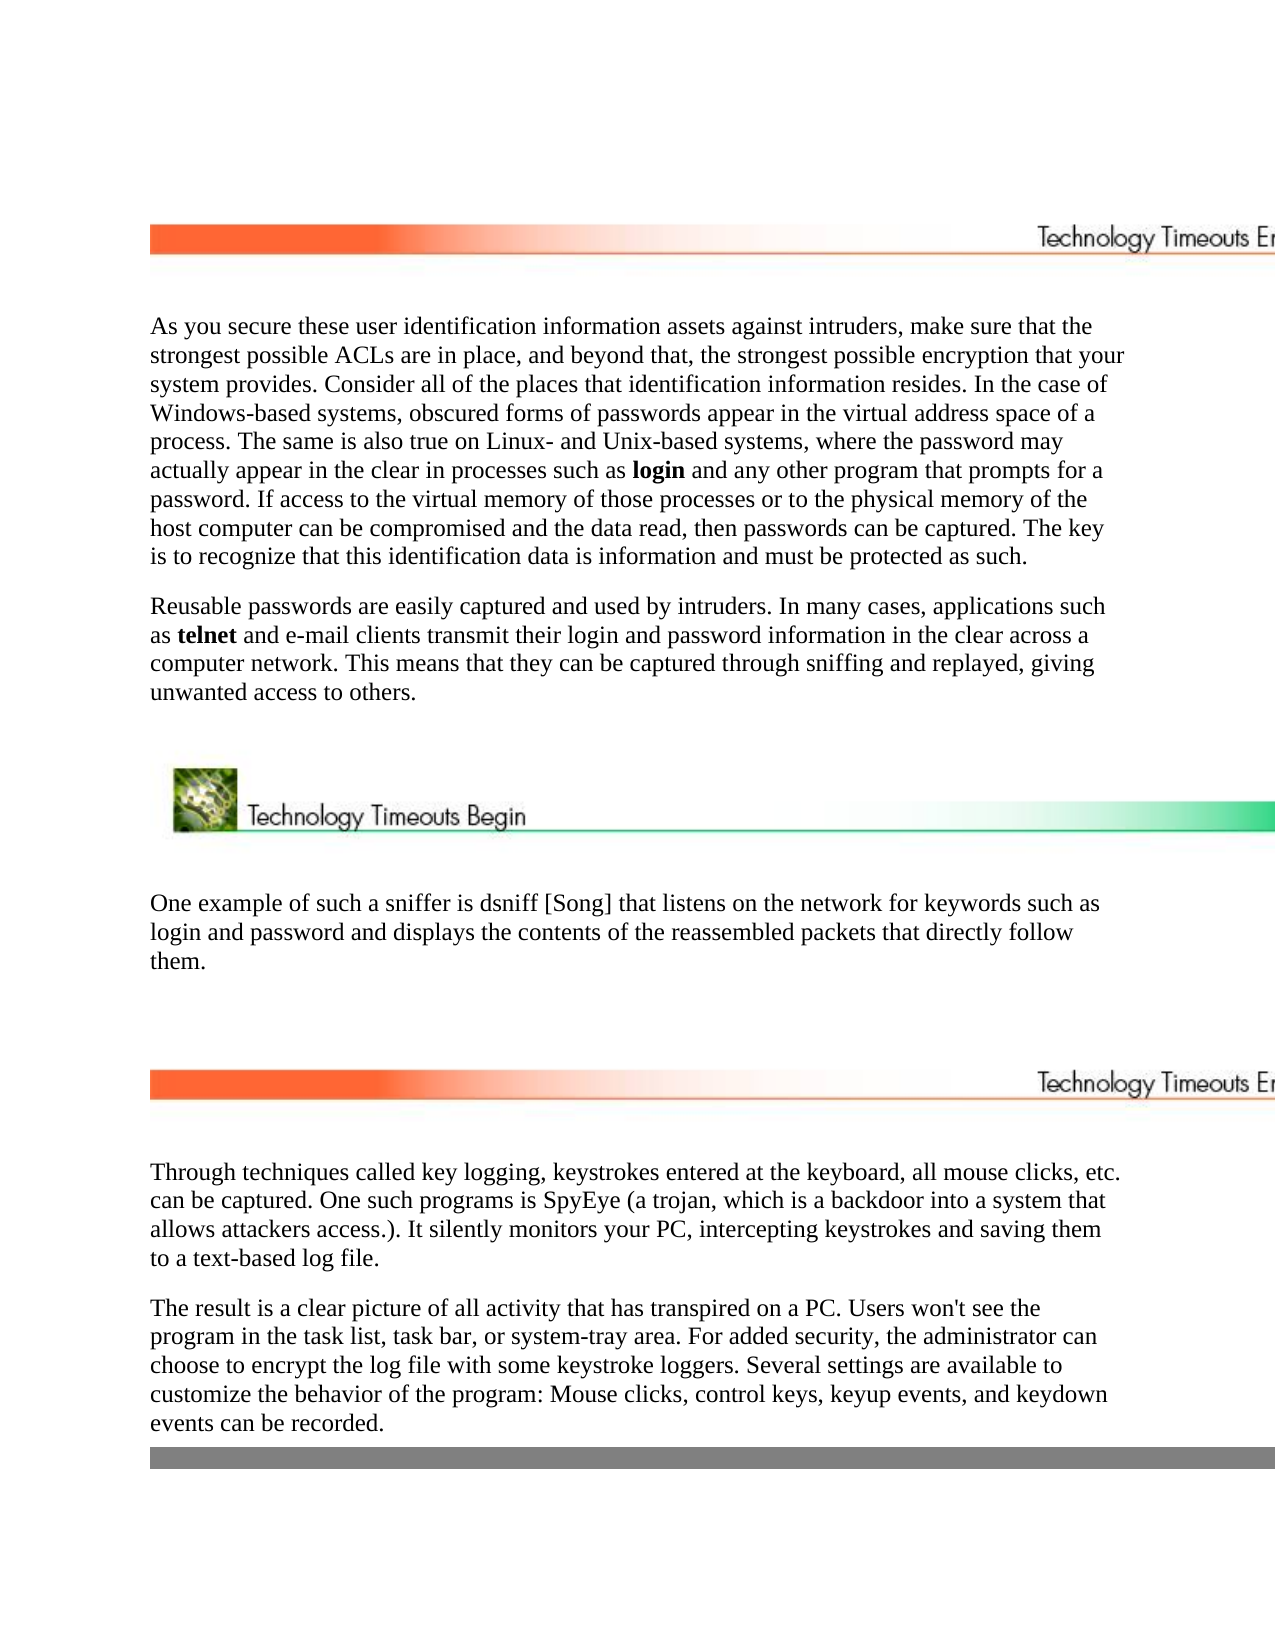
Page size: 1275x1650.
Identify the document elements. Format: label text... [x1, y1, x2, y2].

text Through techniques called key logging, keystrokes entered at the keyboard, all mouse clicks, etc. can be captured. One such programs is SpyEye (a trojan, which is a backdoor into a system that allows attackers access.). It silently monitors your PC, intercepting keystrokes and saving them to a text-based log file. [150, 1157, 1125, 1272]
text Reusable passwords are easily captured and used by intruders. In many cases, applications such as telnet and e-mail clients transmit their login and password information in the clear across a computer network. This means that they can be captured through sniffing and replayed, giving unwanted access to others. [150, 591, 1125, 706]
text The result is a clear picture of all activity that has transpired on a PC. Users won't see the program in the task list, task bar, or system-tray area. For added security, the administrator can choose to encrypt the log file with some keystroke loggers. Several settings are available to customize the behavior of the program: Mouse clicks, control keys, keyup events, and keydown events can be recorded. [150, 1293, 1125, 1436]
text One example of such a sniffer is dsniff [Song] that listens on the network for keywords such as login and password and displays the contents of the reassembled packets that directly follow them. [150, 888, 1125, 974]
text As you secure these user identification information assets against intruders, make sure that the strongest possible ACLs are in place, and beyond that, the strongest possible encryption that your system provides. Consider all of the places that identification information resides. In the case of Windows-based systems, obscured forms of passwords appear in the virtual address space of a process. The same is also true on Linux- and Unix-based systems, where the password may actually appear in the clear in processes such as login and any other program that prompts for a password. If access to the virtual memory of those processes or to the physical memory of the host computer can be compromised and the data read, then passwords can be captured. The key is to recognize that this identification data is information and must be protected as such. [150, 311, 1125, 570]
